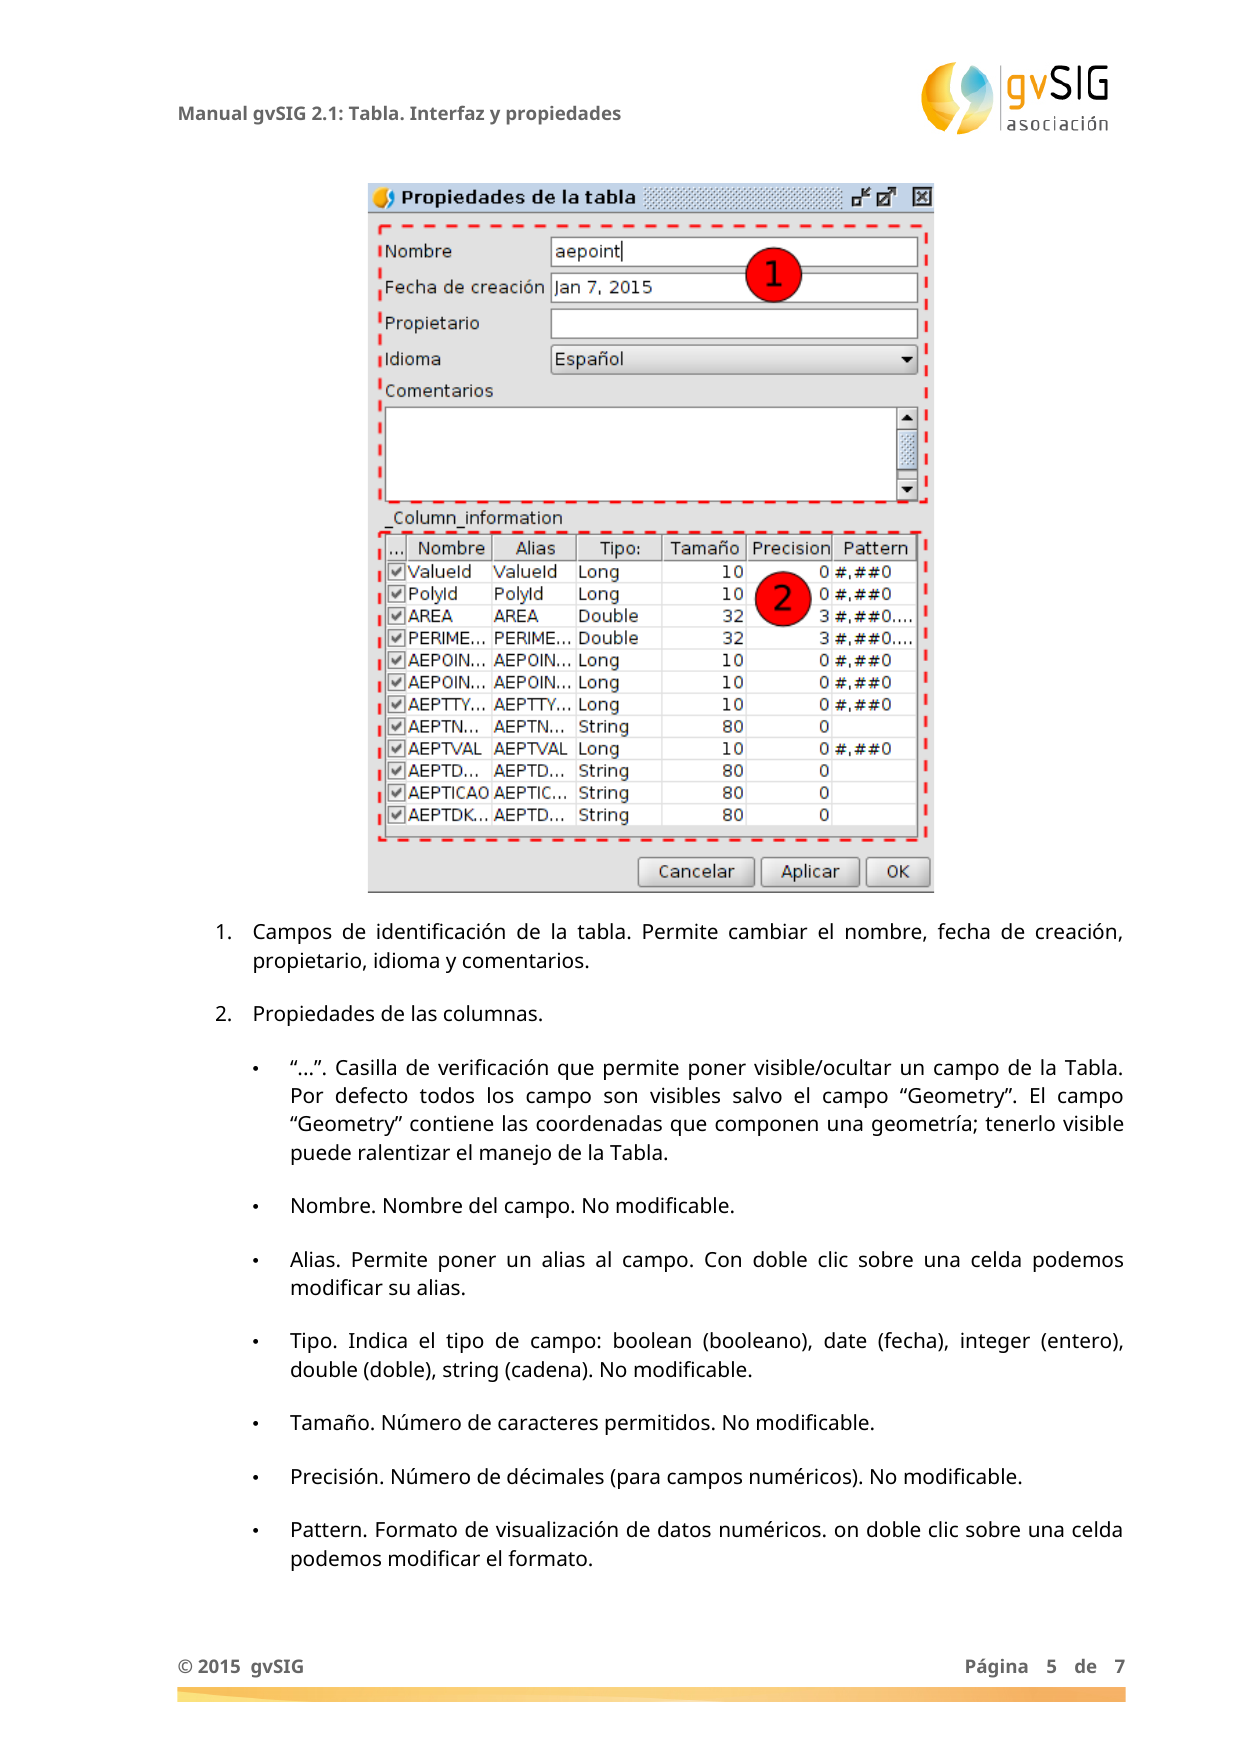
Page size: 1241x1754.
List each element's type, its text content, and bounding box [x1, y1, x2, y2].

list Tamaño. Número de caracteres permitidos. No modificable. [252, 1408, 1125, 1437]
picture [177, 1687, 1126, 1702]
list Precisión. Número de décimales (para campos numéricos). No modificable. [252, 1462, 1125, 1490]
list Nombre. Nombre del campo. No modificable. [252, 1191, 1125, 1220]
list Alias. Permite poner un alias al campo. Con doble clic sobre una celda podemos modificar su alias. [252, 1245, 1125, 1302]
picture [902, 47, 1122, 148]
list Tipo. Indica el tipo de campo: boolean (booleano), date (fecha), integer (entero), double (doble), string (cadena). No modificable. [252, 1327, 1125, 1383]
picture [367, 183, 935, 893]
list Campos de identificación de la tabla. Permite cambiar el nombre, fecha de creación, propietario, idioma y comentarios. [215, 917, 1125, 974]
list Propiedades de las columnas. [215, 999, 1125, 1028]
list Pattern. Formato de visualización de datos numéricos. on doble clic sobre una celda podemos modificar el formato. [252, 1515, 1125, 1572]
list “...”. Casilla de verificación que permite poner visible/ocultar un campo de la Tabla. Por defecto todos los campo son visibles salvo el campo “Geometry”. El campo “Geometry” contiene las coordenadas que componen una geometría; tenerlo visible puede ralentizar el manejo de la Tabla. [252, 1053, 1125, 1166]
